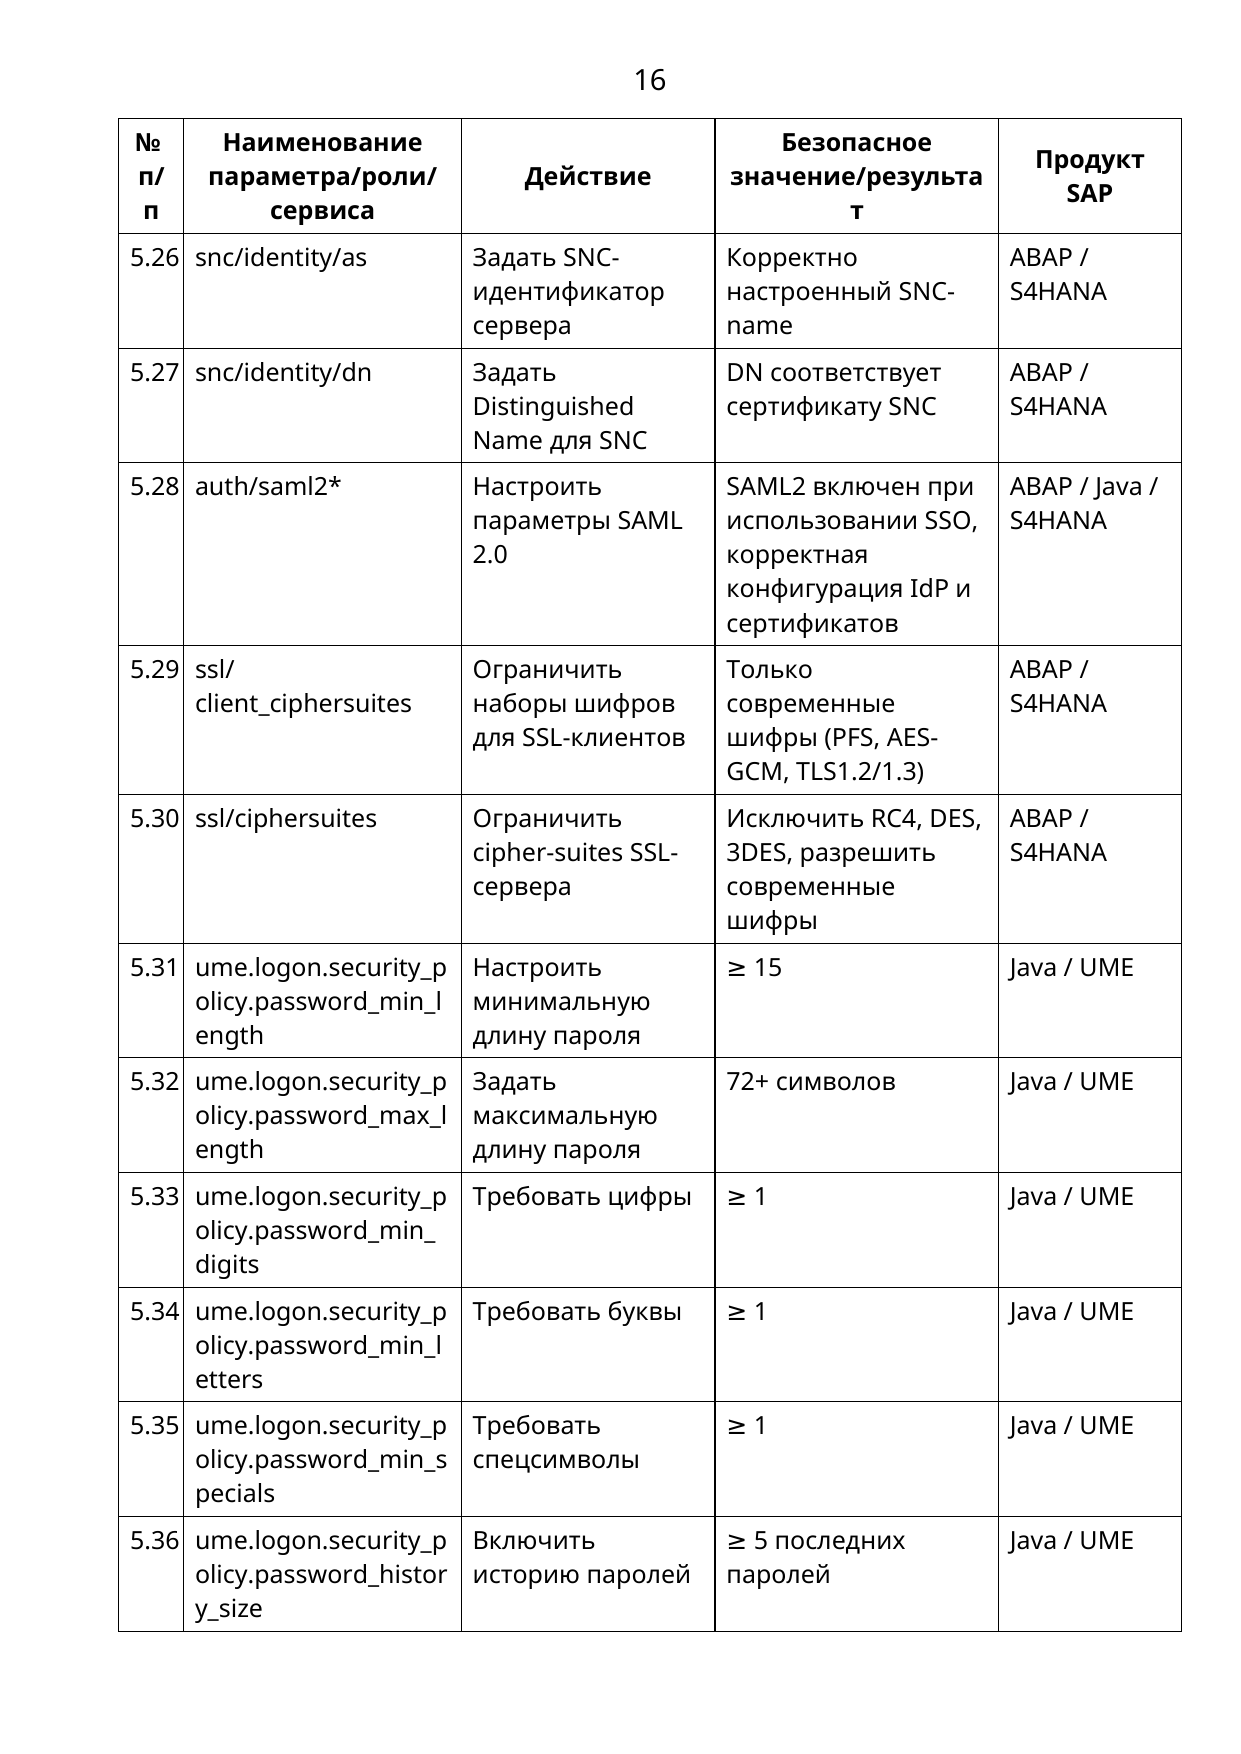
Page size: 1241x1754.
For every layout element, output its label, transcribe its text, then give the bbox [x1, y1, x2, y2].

table_cell DN соответствует сертификату SNC [716, 349, 998, 462]
table_cell Требовать буквы [462, 1288, 714, 1401]
table_cell 5.35 [119, 1402, 183, 1516]
table_cell Исключить RC4, DES, 3DES, разрешить современные шифры [716, 795, 998, 942]
table_cell ≥ 1 [716, 1173, 998, 1287]
table_header Действие [462, 119, 714, 233]
table_cell Java / UME [999, 1402, 1181, 1516]
table_cell SAML2 включен при использовании SSO, корректная конфигурация IdP и сертификатов [716, 463, 998, 645]
table_cell ≥ 5 последних паролей [716, 1517, 998, 1631]
table_cell ume.logon.security_policy.password_max_length [184, 1058, 461, 1172]
table_cell Задать максимальную длину пароля [462, 1058, 714, 1172]
table_cell Корректно настроенный SNC-name [716, 234, 998, 347]
table_cell ≥ 1 [716, 1402, 998, 1516]
table_cell 5.29 [119, 646, 183, 794]
table_cell Ограничить cipher-suites SSL-сервера [462, 795, 714, 942]
table_cell ume.logon.security_policy.password_min_digits [184, 1173, 461, 1287]
table_cell 5.34 [119, 1288, 183, 1401]
table_cell 5.26 [119, 234, 183, 347]
table_cell ume.logon.security_policy.password_min_letters [184, 1288, 461, 1401]
table_cell Java / UME [999, 944, 1181, 1057]
table_cell Настроить минимальную длину пароля [462, 944, 714, 1057]
table_cell 5.36 [119, 1517, 183, 1631]
table_cell 5.32 [119, 1058, 183, 1172]
table_cell ABAP / Java / S4HANA [999, 463, 1181, 645]
table_cell 5.27 [119, 349, 183, 462]
table_cell 72+ символов [716, 1058, 998, 1172]
table_cell Включить историю паролей [462, 1517, 714, 1631]
table_cell ≥ 15 [716, 944, 998, 1057]
table_header Продукт SAP [999, 119, 1181, 233]
table_cell Задать SNC-идентификатор сервера [462, 234, 714, 347]
table_cell 5.31 [119, 944, 183, 1057]
table_header Наименование параметра/роли/ сервиса [184, 119, 461, 233]
table_cell Java / UME [999, 1288, 1181, 1401]
table_cell Java / UME [999, 1058, 1181, 1172]
table_cell ABAP / S4HANA [999, 349, 1181, 462]
table_cell auth/saml2* [184, 463, 461, 645]
table_cell Требовать спецсимволы [462, 1402, 714, 1516]
table_cell ABAP / S4HANA [999, 795, 1181, 942]
table_cell 5.28 [119, 463, 183, 645]
table_cell ssl/ciphersuites [184, 795, 461, 942]
table_cell Только современные шифры (PFS, AES-GCM, TLS1.2/1.3) [716, 646, 998, 794]
table_header Безопасное значение/результат [716, 119, 998, 233]
table_header № п/п [119, 119, 183, 233]
table_cell Java / UME [999, 1517, 1181, 1631]
table_cell ssl/client_ciphersuites [184, 646, 461, 794]
table_cell 5.33 [119, 1173, 183, 1287]
table_cell ume.logon.security_policy.password_min_length [184, 944, 461, 1057]
table_cell ABAP / S4HANA [999, 646, 1181, 794]
table_cell snc/identity/as [184, 234, 461, 347]
table_cell ABAP / S4HANA [999, 234, 1181, 347]
table_cell snc/identity/dn [184, 349, 461, 462]
table_cell ume.logon.security_policy.password_min_specials [184, 1402, 461, 1516]
table_cell Java / UME [999, 1173, 1181, 1287]
table_cell Настроить параметры SAML 2.0 [462, 463, 714, 645]
table_cell Ограничить наборы шифров для SSL-клиентов [462, 646, 714, 794]
table_cell 5.30 [119, 795, 183, 942]
table_cell ≥ 1 [716, 1288, 998, 1401]
table_cell Задать Distinguished Name для SNC [462, 349, 714, 462]
table_cell Требовать цифры [462, 1173, 714, 1287]
table_cell ume.logon.security_policy.password_history_size [184, 1517, 461, 1631]
